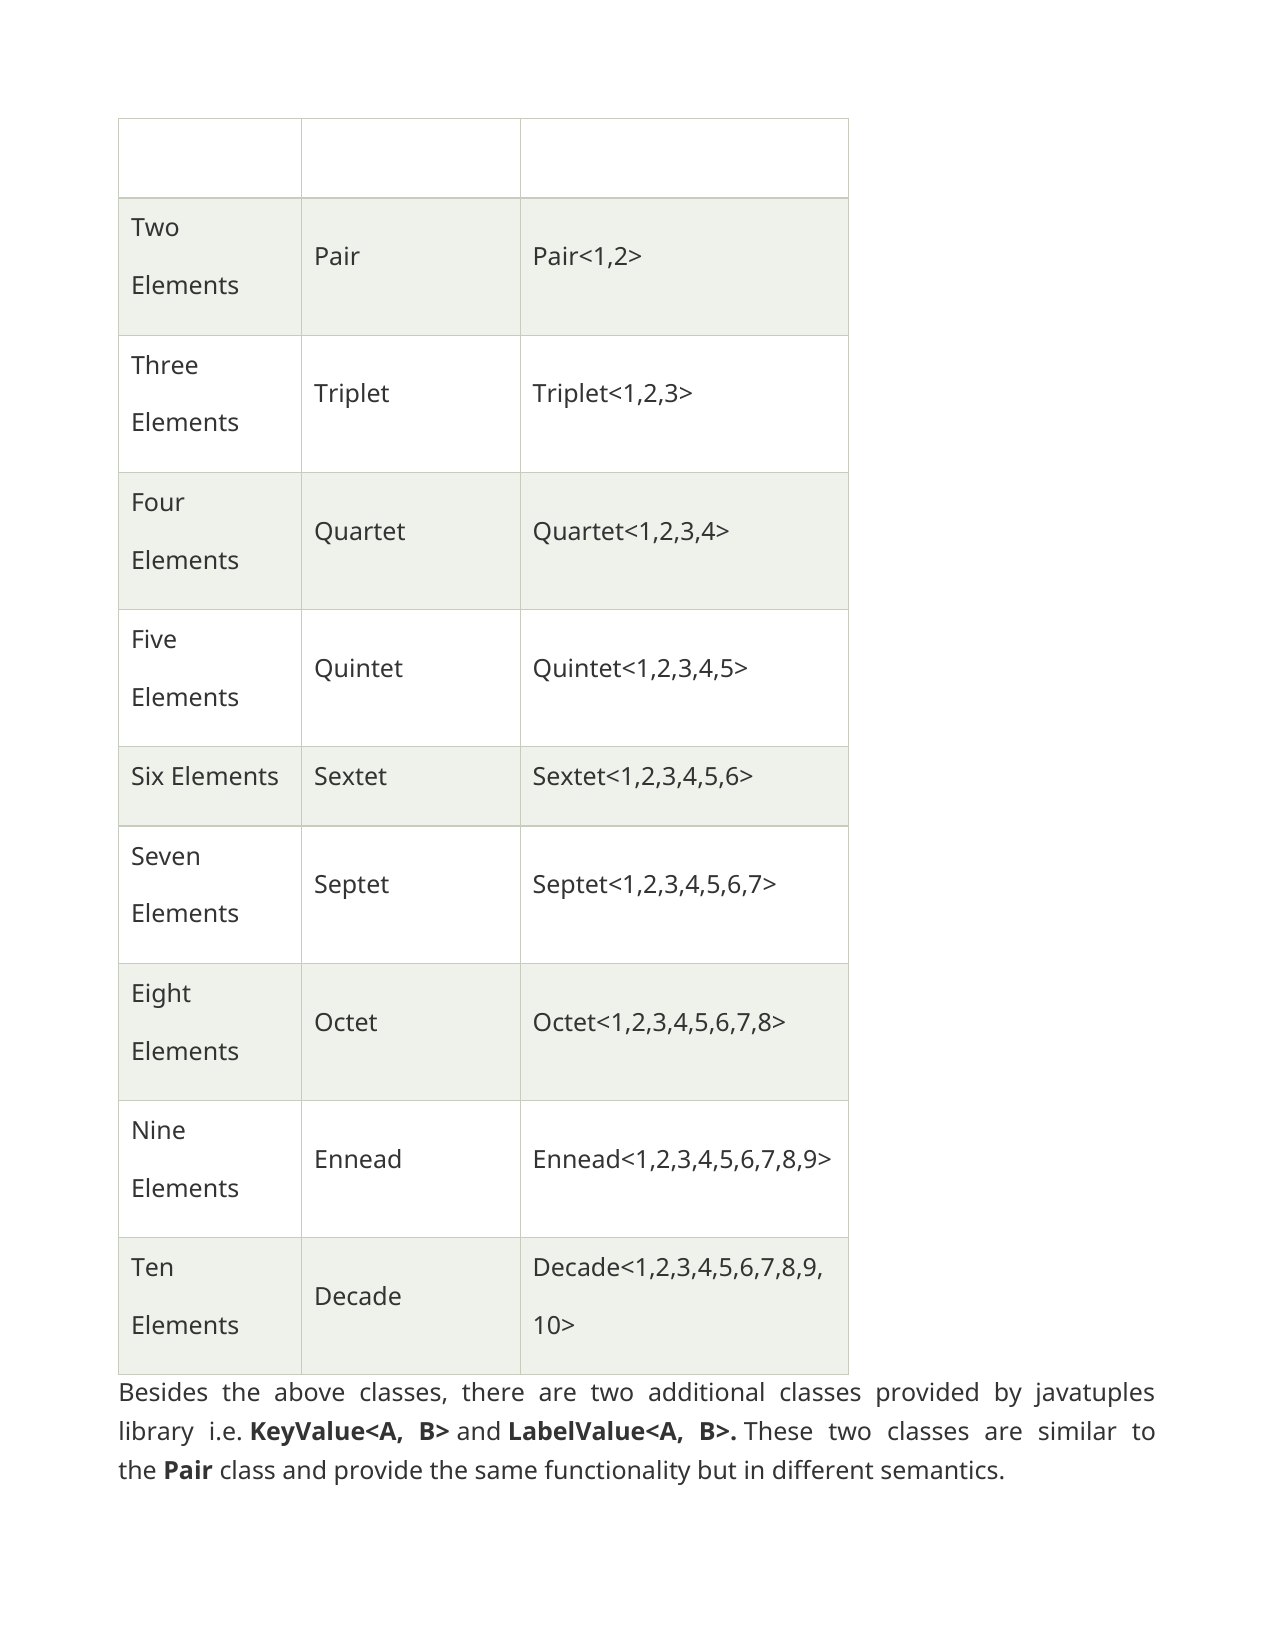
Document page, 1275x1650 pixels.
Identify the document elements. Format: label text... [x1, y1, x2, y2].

table_cell Quintet<1,2,3,4,5> [521, 610, 848, 746]
table_cell Six Elements [119, 747, 301, 825]
table_cell Pair<1,2> [521, 199, 848, 335]
table_cell [119, 119, 301, 197]
table_cell Ten Elements [119, 1238, 301, 1374]
table_cell Four Elements [119, 473, 301, 609]
table_cell Ennead [302, 1101, 520, 1237]
table_cell Sextet [302, 747, 520, 825]
table_cell Decade [302, 1238, 520, 1374]
text Besides the above classes, there are two additional classes provided by javatuples library i.e. KeyValue<A, B> and LabelValue<A, B>. These two classes are similar to the Pair class and provide the same functionality but in different semantics. [118, 1374, 1157, 1487]
table_cell Nine Elements [119, 1101, 301, 1237]
table_cell Three Elements [119, 336, 301, 472]
table_cell Seven Elements [119, 827, 301, 963]
table_cell Five Elements [119, 610, 301, 746]
table_cell Septet<1,2,3,4,5,6,7> [521, 827, 848, 963]
table_cell [302, 119, 520, 197]
table_cell Decade<1,2,3,4,5,6,7,8,9,10> [521, 1238, 848, 1374]
table_cell Triplet<1,2,3> [521, 336, 848, 472]
table_cell Two Elements [119, 199, 301, 335]
table_cell Septet [302, 827, 520, 963]
table_cell Ennead<1,2,3,4,5,6,7,8,9> [521, 1101, 848, 1237]
table_cell [521, 119, 848, 197]
table_cell Quartet<1,2,3,4> [521, 473, 848, 609]
table_cell Quartet [302, 473, 520, 609]
table_cell Quintet [302, 610, 520, 746]
table_cell Triplet [302, 336, 520, 472]
table_cell Octet [302, 964, 520, 1100]
table_cell Pair [302, 199, 520, 335]
table_cell Eight Elements [119, 964, 301, 1100]
table_cell Octet<1,2,3,4,5,6,7,8> [521, 964, 848, 1100]
table_cell Sextet<1,2,3,4,5,6> [521, 747, 848, 825]
